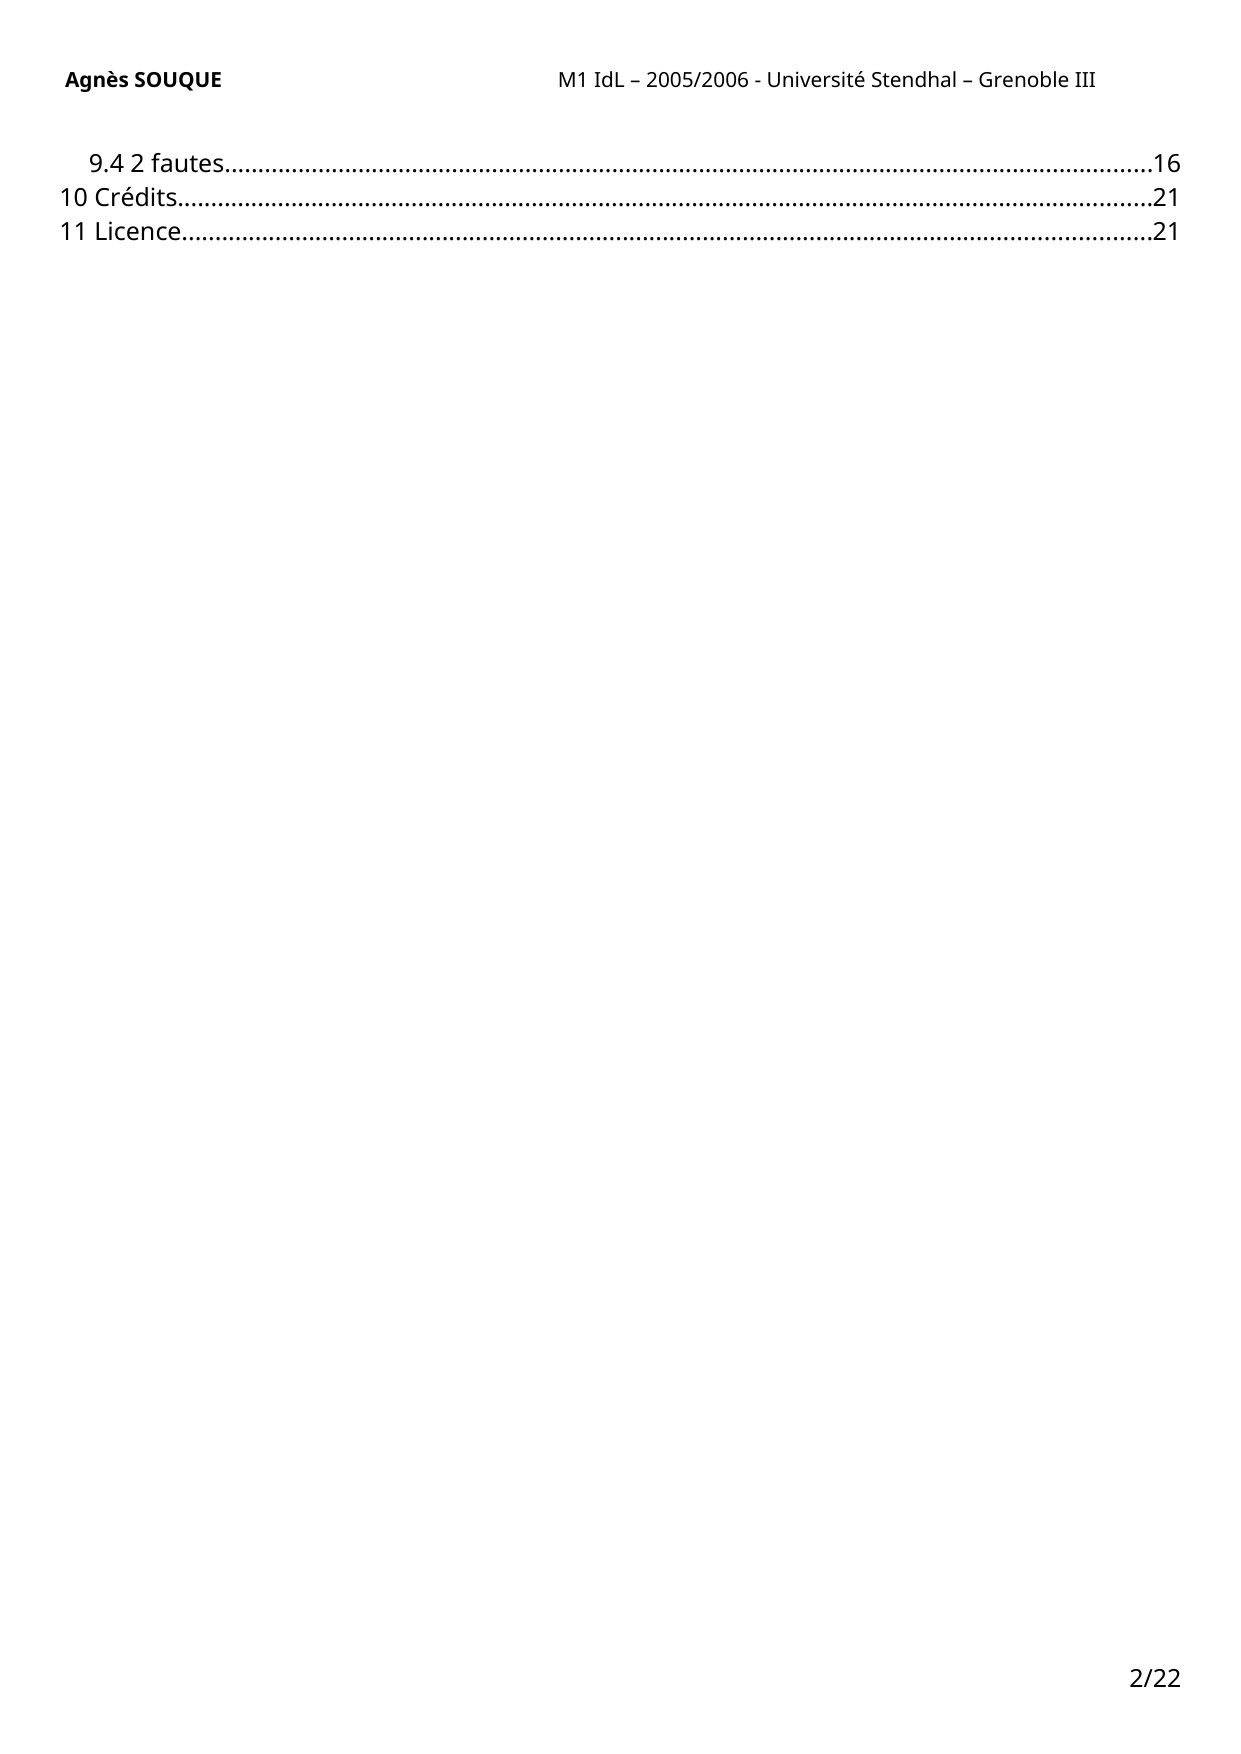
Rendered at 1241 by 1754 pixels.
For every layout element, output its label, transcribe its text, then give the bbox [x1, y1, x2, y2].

text 11 Licence 21 [59, 214, 1181, 248]
text 9.4 2 fautes 16 [88, 146, 1181, 179]
text 10 Crédits 21 [59, 179, 1181, 214]
